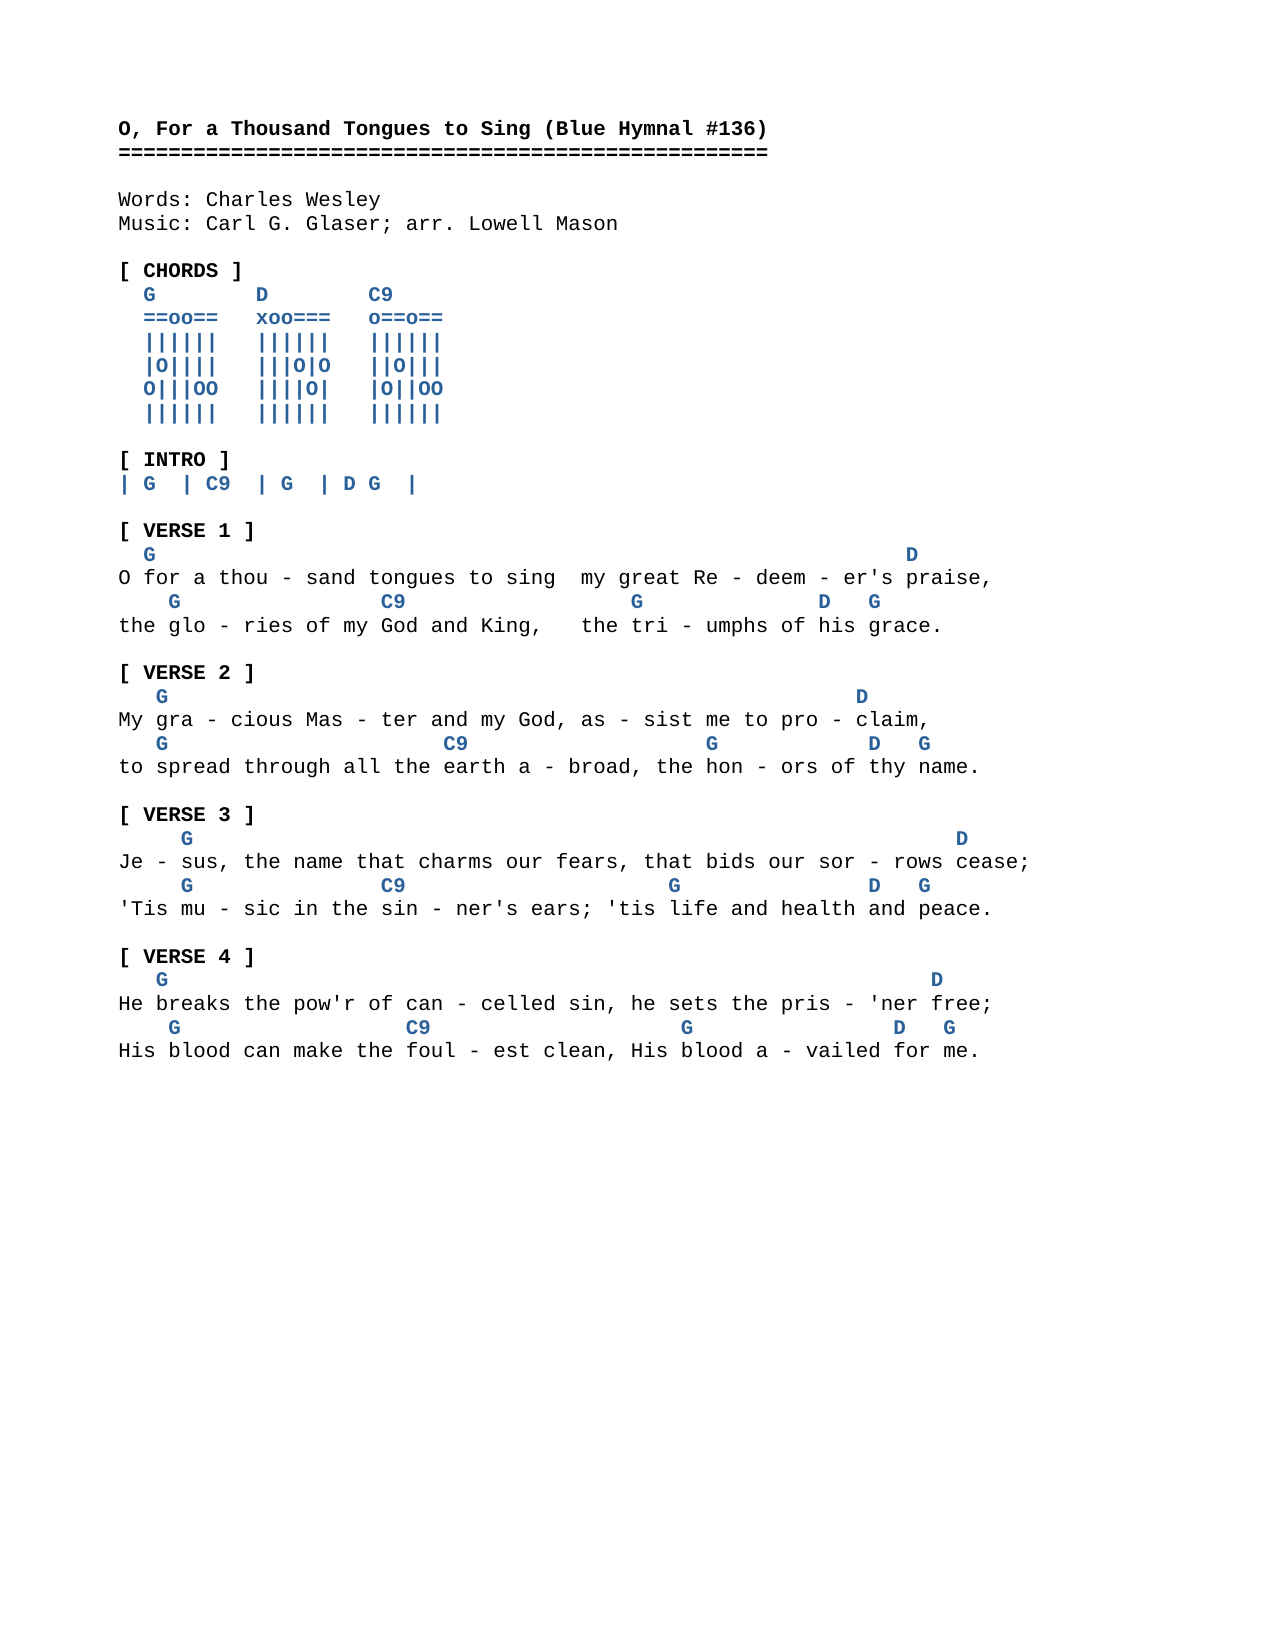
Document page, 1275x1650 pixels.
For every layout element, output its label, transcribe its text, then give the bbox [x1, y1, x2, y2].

text G D C9 [118, 284, 1157, 307]
text G D [118, 544, 1157, 567]
text [ VERSE 1 ] [118, 520, 1157, 544]
text |O|||| |||O|O ||O||| [118, 354, 1157, 378]
text My gra - cious Mas - ter and my God, as - sist me to pro - claim, [118, 709, 1157, 733]
text Music: Carl G. Glaser; arr. Lowell Mason [118, 213, 1157, 236]
text [ VERSE 4 ] [118, 946, 1157, 969]
text |||||| |||||| |||||| [118, 402, 1157, 426]
text G D [118, 827, 1157, 851]
text [ VERSE 2 ] [118, 662, 1157, 686]
text O|||OO ||||O| |O||OO [118, 378, 1157, 402]
text G C9 G D G [118, 875, 1157, 898]
text G D [118, 686, 1157, 709]
text He breaks the pow'r of can - celled sin, he sets the pris - 'ner free; [118, 993, 1157, 1017]
text [ CHORDS ] [118, 260, 1157, 284]
text G C9 G D G [118, 733, 1157, 757]
text His blood can make the foul - est clean, His blood a - vailed for me. [118, 1040, 1157, 1064]
text O, For a Thousand Tongues to Sing (Blue Hymnal #136) [118, 118, 1157, 142]
text O for a thou - sand tongues to sing my great Re - deem - er's praise, [118, 567, 1157, 591]
text Je - sus, the name that charms our fears, that bids our sor - rows cease; [118, 851, 1157, 875]
text G C9 G D G [118, 591, 1157, 615]
text ==================================================== [118, 142, 1157, 165]
text G C9 G D G [118, 1017, 1157, 1040]
text [ INTRO ] [118, 449, 1157, 473]
text | G | C9 | G | D G | [118, 473, 1157, 496]
text 'Tis mu - sic in the sin - ner's ears; 'tis life and health and peace. [118, 898, 1157, 922]
text [ VERSE 3 ] [118, 804, 1157, 827]
text Words: Charles Wesley [118, 189, 1157, 213]
text |||||| |||||| |||||| [118, 331, 1157, 354]
text G D [118, 969, 1157, 993]
text ==oo== xoo=== o==o== [118, 307, 1157, 331]
text the glo - ries of my God and King, the tri - umphs of his grace. [118, 615, 1157, 638]
text to spread through all the earth a - broad, the hon - ors of thy name. [118, 757, 1157, 780]
